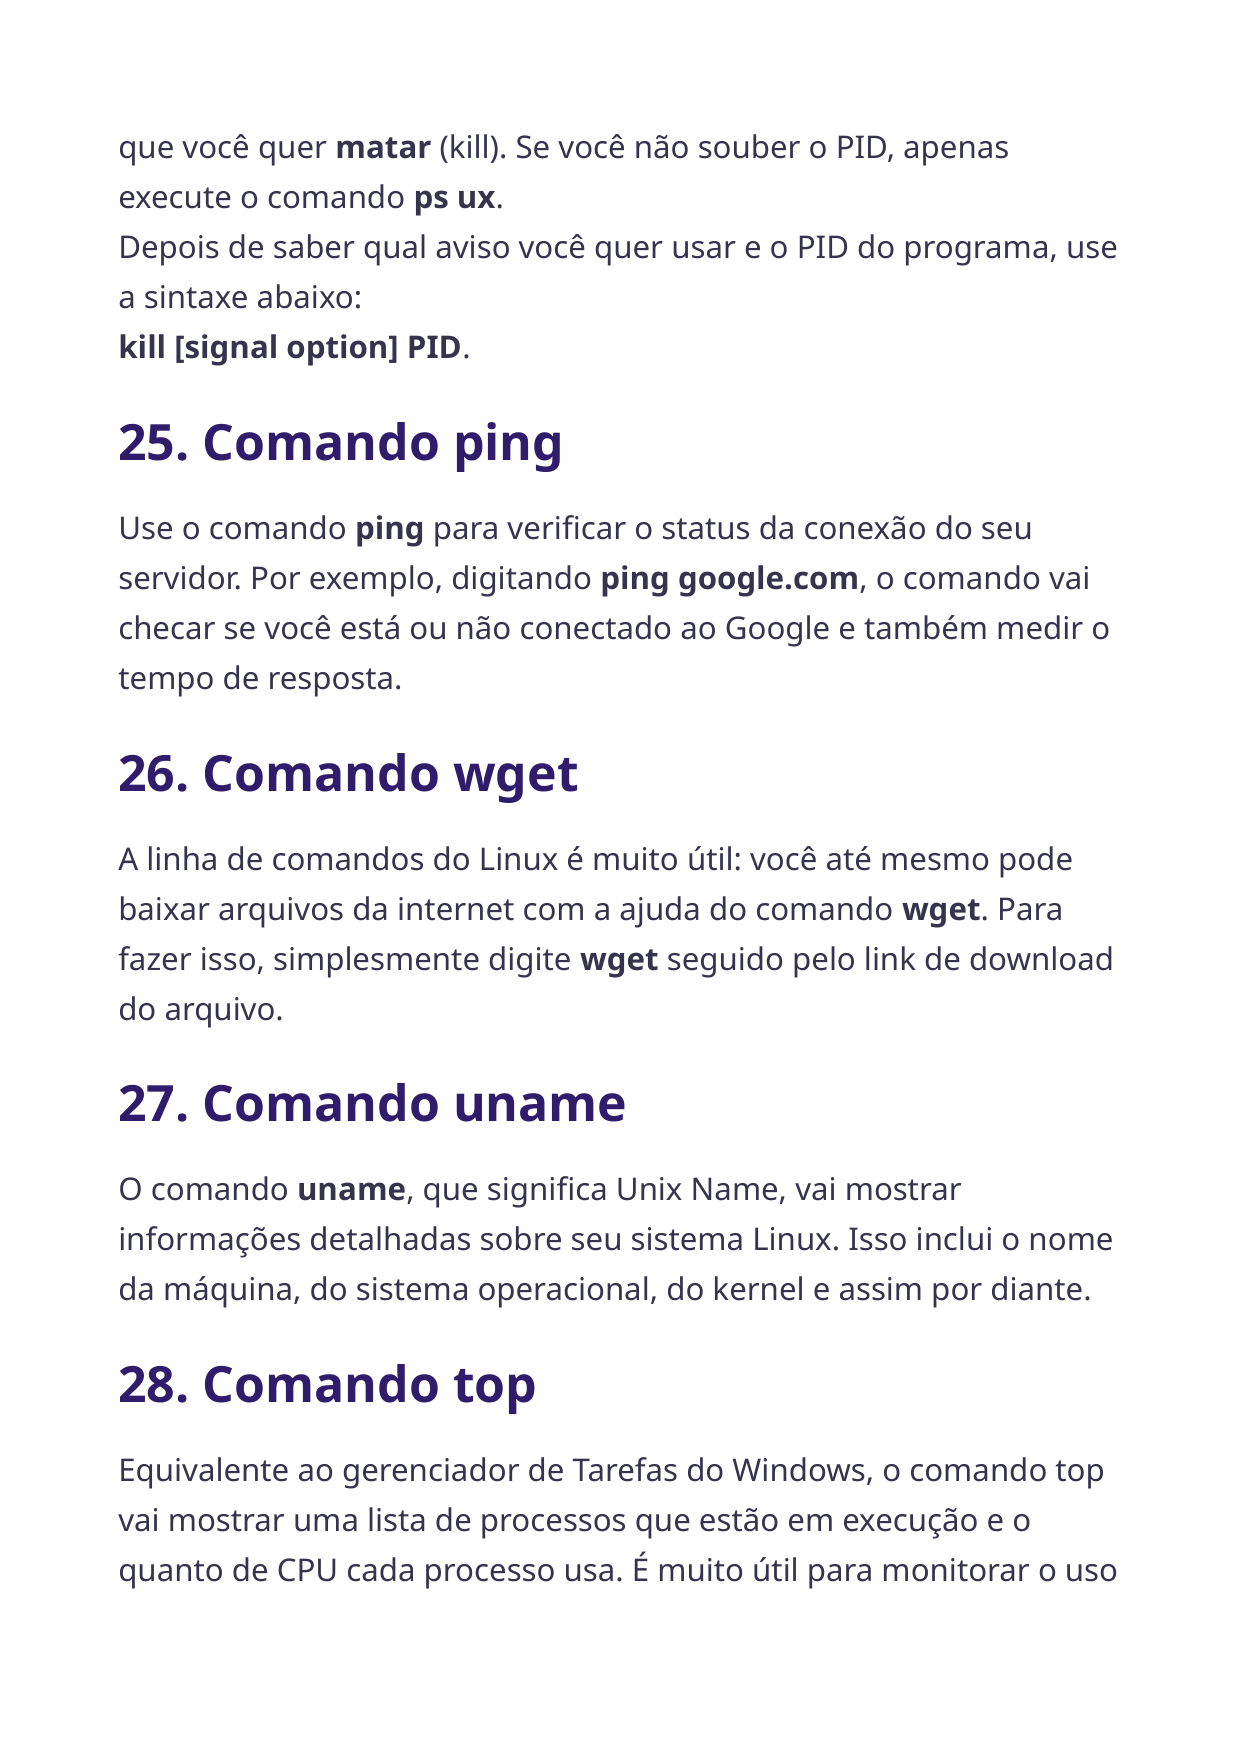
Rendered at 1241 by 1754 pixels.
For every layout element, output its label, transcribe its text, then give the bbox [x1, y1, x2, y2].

subtitle 25. Comando ping [118, 407, 1122, 475]
text kill [signal option] PID. [118, 318, 1122, 368]
subtitle 27. Comando uname [118, 1068, 1122, 1137]
text Depois de saber qual aviso você quer usar e o PID do programa, use a sintaxe abaixo: [118, 218, 1122, 318]
text O comando uname, que significa Unix Name, vai mostrar informações detalhadas sobre seu sistema Linux. Isso inclui o nome da máquina, do sistema operacional, do kernel e assim por diante. [118, 1160, 1122, 1310]
text que você quer matar (kill). Se você não souber o PID, apenas execute o comando ps ux. [118, 118, 1122, 218]
subtitle 28. Comando top [118, 1349, 1122, 1417]
text Use o comando ping para verificar o status da conexão do seu servidor. Por exemplo, digitando ping google.com, o comando vai checar se você está ou não conectado ao Google e também medir o tempo de resposta. [118, 499, 1122, 699]
text Equivalente ao gerenciador de Tarefas do Windows, o comando top vai mostrar uma lista de processos que estão em execução e o quanto de CPU cada processo usa. É muito útil para monitorar o uso [118, 1441, 1122, 1591]
text A linha de comandos do Linux é muito útil: você até mesmo pode baixar arquivos da internet com a ajuda do comando wget. Para fazer isso, simplesmente digite wget seguido pelo link de download do arquivo. [118, 829, 1122, 1029]
subtitle 26. Comando wget [118, 738, 1122, 806]
